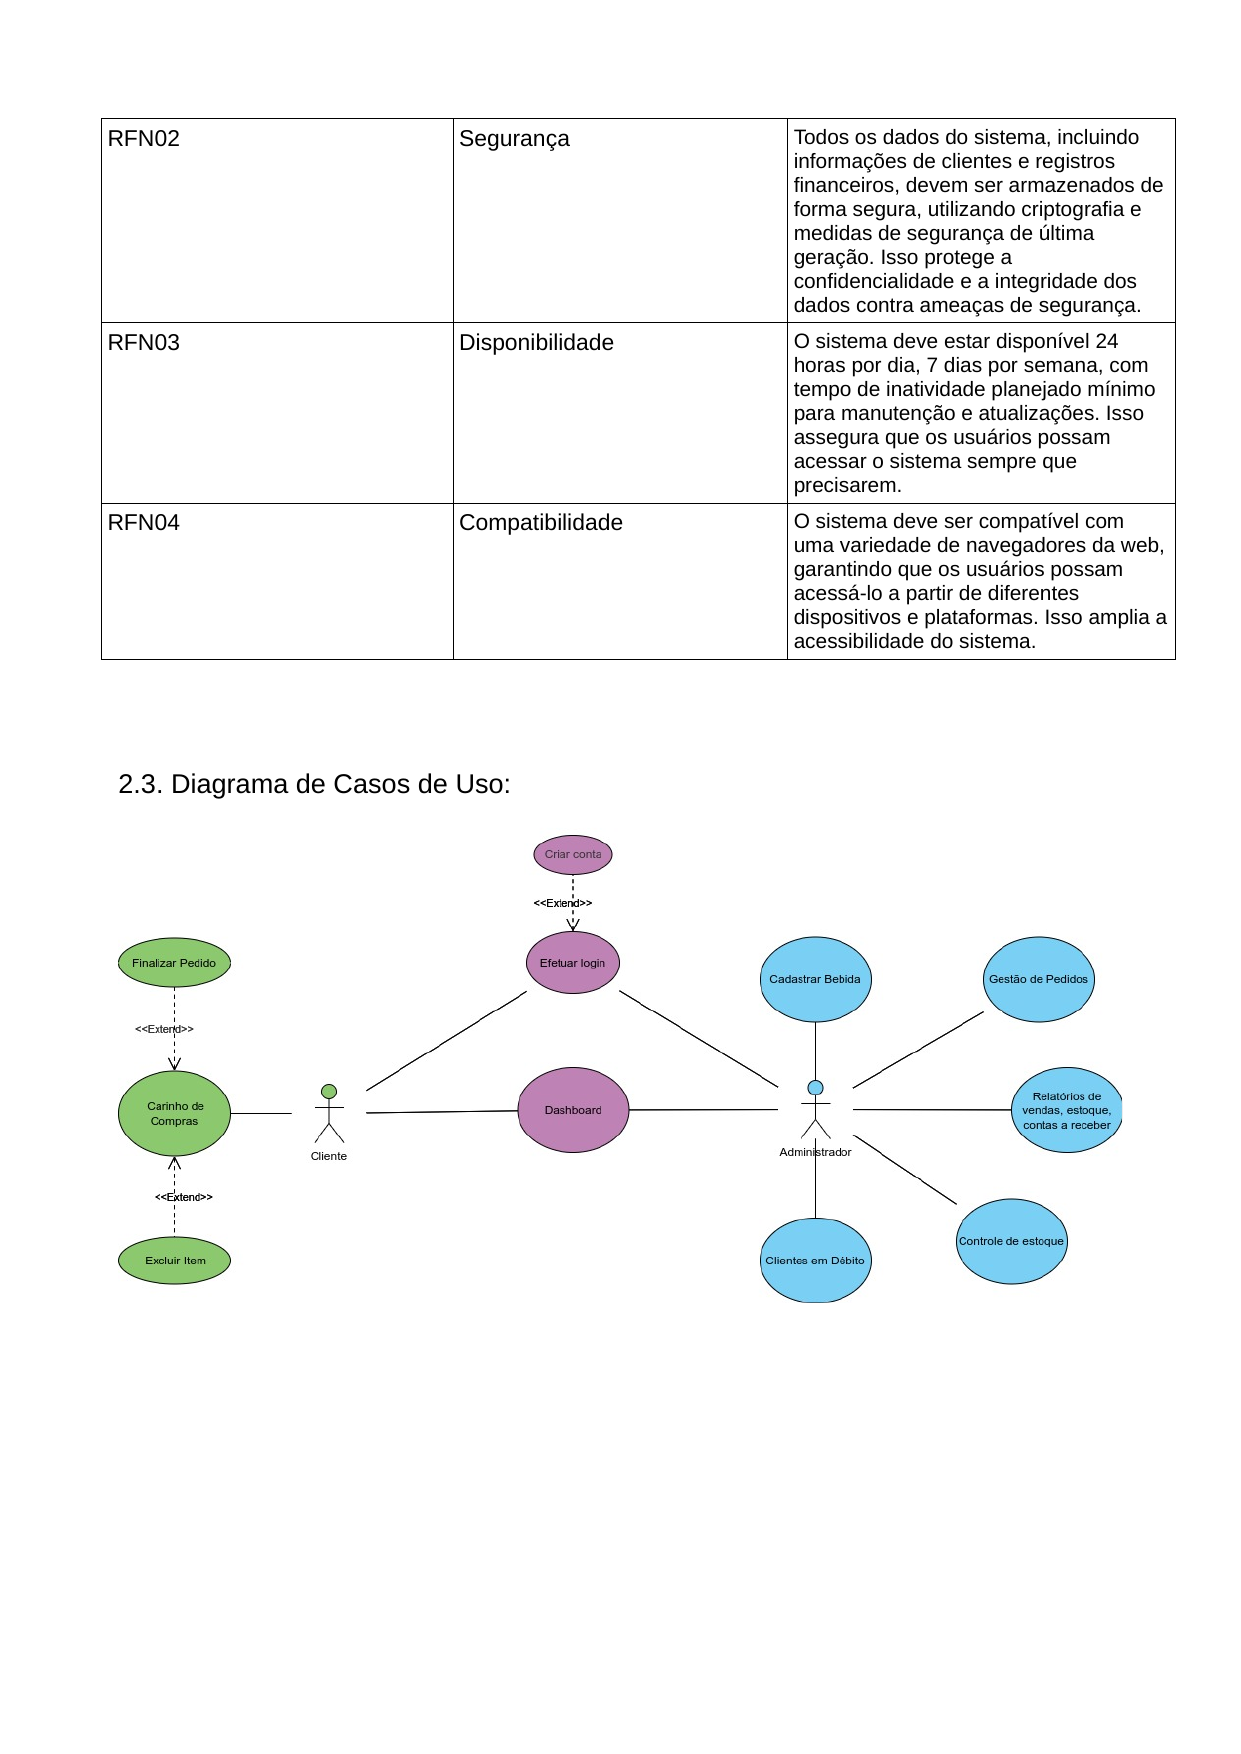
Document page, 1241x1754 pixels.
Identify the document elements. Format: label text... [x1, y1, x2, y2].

table_cell O sistema deve estar disponível 24 horas por dia, 7 dias por semana, com tempo de inatividade planejado mínimo para manutenção e atualizações. Isso assegura que os usuários possam acessar o sistema sempre que precisarem. [788, 323, 1175, 502]
table_cell Compatibilidade [454, 504, 787, 659]
table_cell Disponibilidade [454, 323, 787, 502]
table_cell Todos os dados do sistema, incluindo informações de clientes e registros financeiros, devem ser armazenados de forma segura, utilizando criptografia e medidas de segurança de última geração. Isso protege a confidencialidade e a integridade dos dados contra ameaças de segurança. [788, 119, 1175, 322]
table_cell RFN04 [102, 504, 453, 659]
table_cell O sistema deve ser compatível com uma variedade de navegadores da web, garantindo que os usuários possam acessá-lo a partir de diferentes dispositivos e plataformas. Isso amplia a acessibilidade do sistema. [788, 504, 1175, 659]
text 2.3. Diagrama de Casos de Uso: [118, 768, 1122, 799]
table_cell Segurança [454, 119, 787, 322]
table_cell RFN02 [102, 119, 453, 322]
picture [118, 822, 1123, 1303]
table_cell RFN03 [102, 323, 453, 502]
